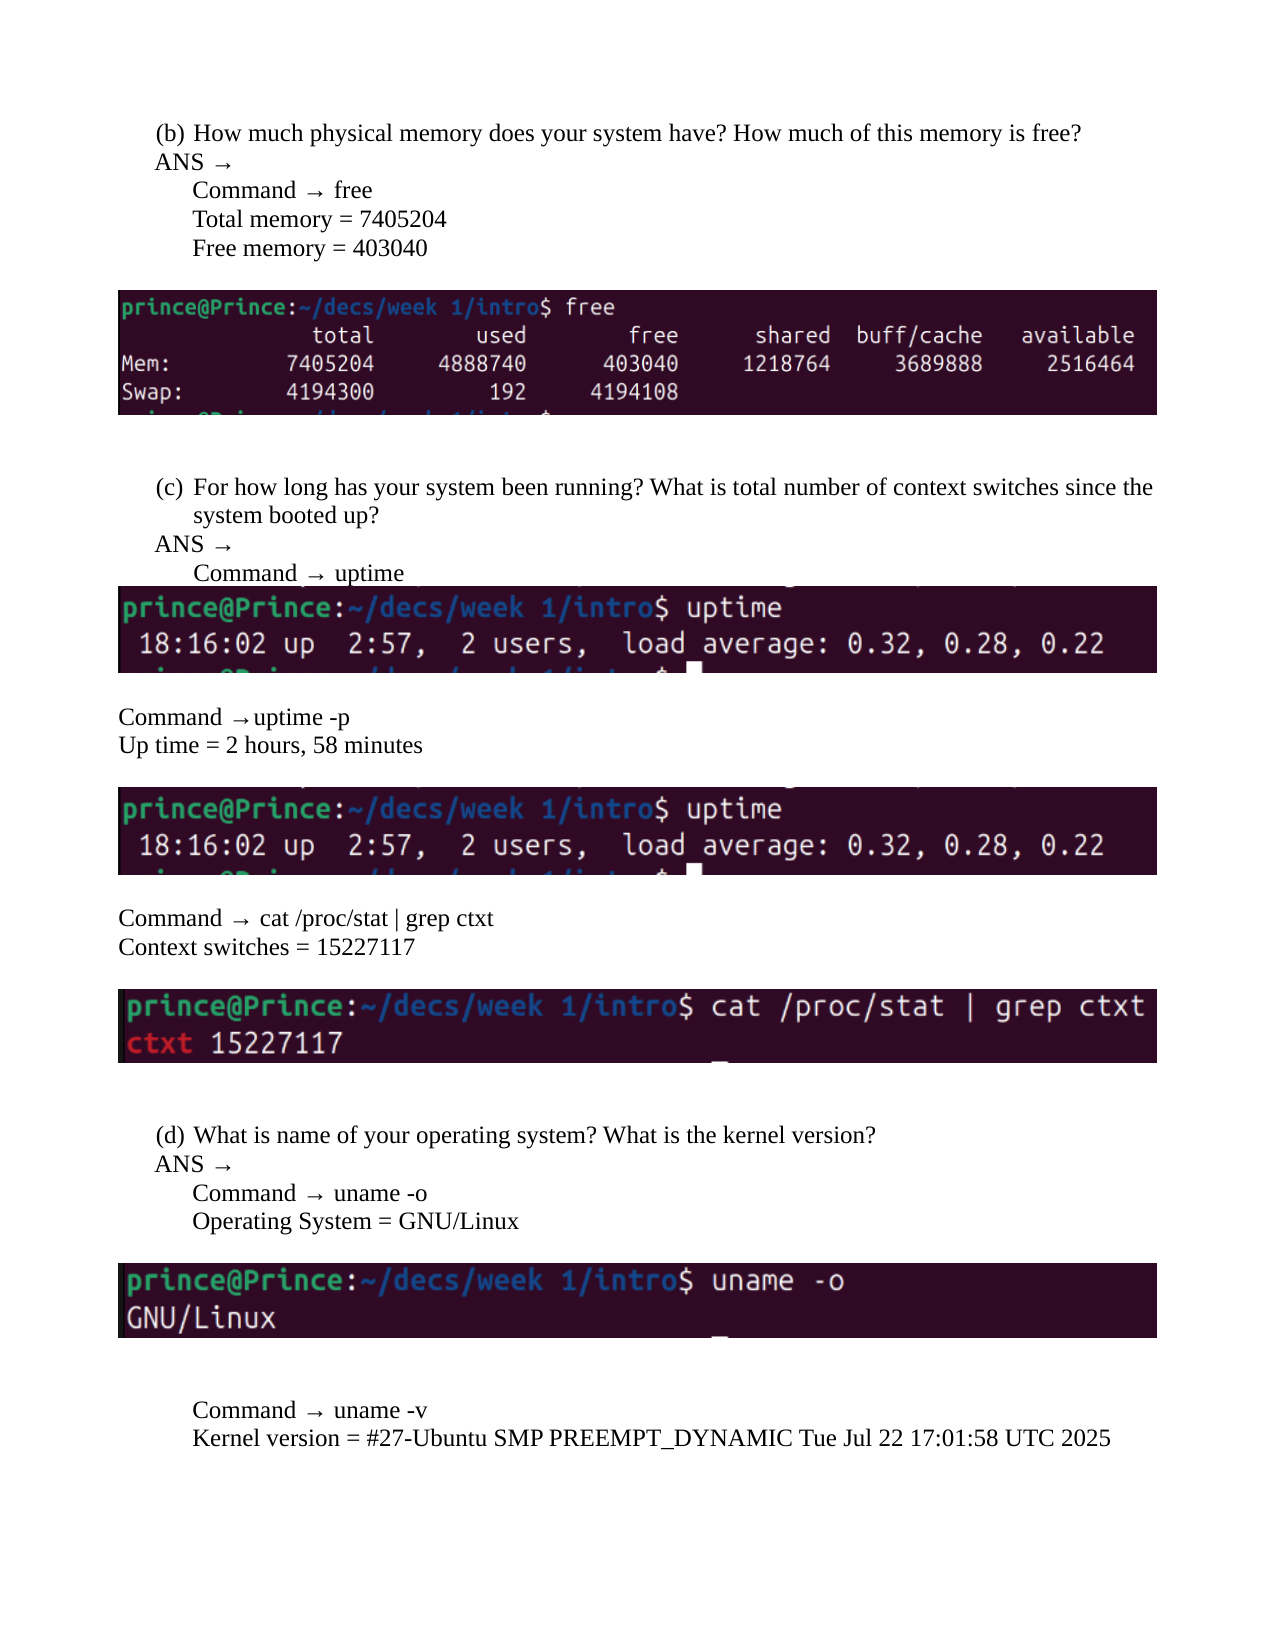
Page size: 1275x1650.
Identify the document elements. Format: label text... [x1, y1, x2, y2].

text Kernel version = #27-Ubuntu SMP PREEMPT_DYNAMIC Tue Jul 22 17:01:58 UTC 2025 [118, 1423, 1157, 1452]
text Total memory = 7405204 [118, 204, 1157, 233]
text Command → cat /proc/stat | grep ctxt [118, 903, 1157, 932]
text Command → uname -v [118, 1395, 1157, 1423]
text Operating System = GNU/Linux [118, 1206, 1157, 1235]
list Command → uptime [156, 558, 1157, 586]
list What is name of your operating system? What is the kernel version? [156, 1120, 1157, 1149]
text Command →uptime -p [118, 702, 1157, 730]
text Free memory = 403040 [118, 233, 1157, 262]
text Up time = 2 hours, 58 minutes [118, 730, 1157, 759]
picture [118, 989, 1157, 1063]
picture [118, 290, 1157, 415]
list For how long has your system been running? What is total number of context switches since the system booted up? [156, 472, 1157, 529]
text ANS → [118, 147, 1157, 176]
picture [118, 787, 1157, 875]
text ANS → [118, 1149, 1157, 1178]
picture [118, 1263, 1157, 1338]
text Command → uname -o [118, 1178, 1157, 1206]
list How much physical memory does your system have? How much of this memory is free? [156, 118, 1157, 147]
text Context switches = 15227117 [118, 932, 1157, 960]
text ANS → [118, 529, 1157, 558]
text Command → free [118, 176, 1157, 204]
picture [118, 586, 1157, 673]
